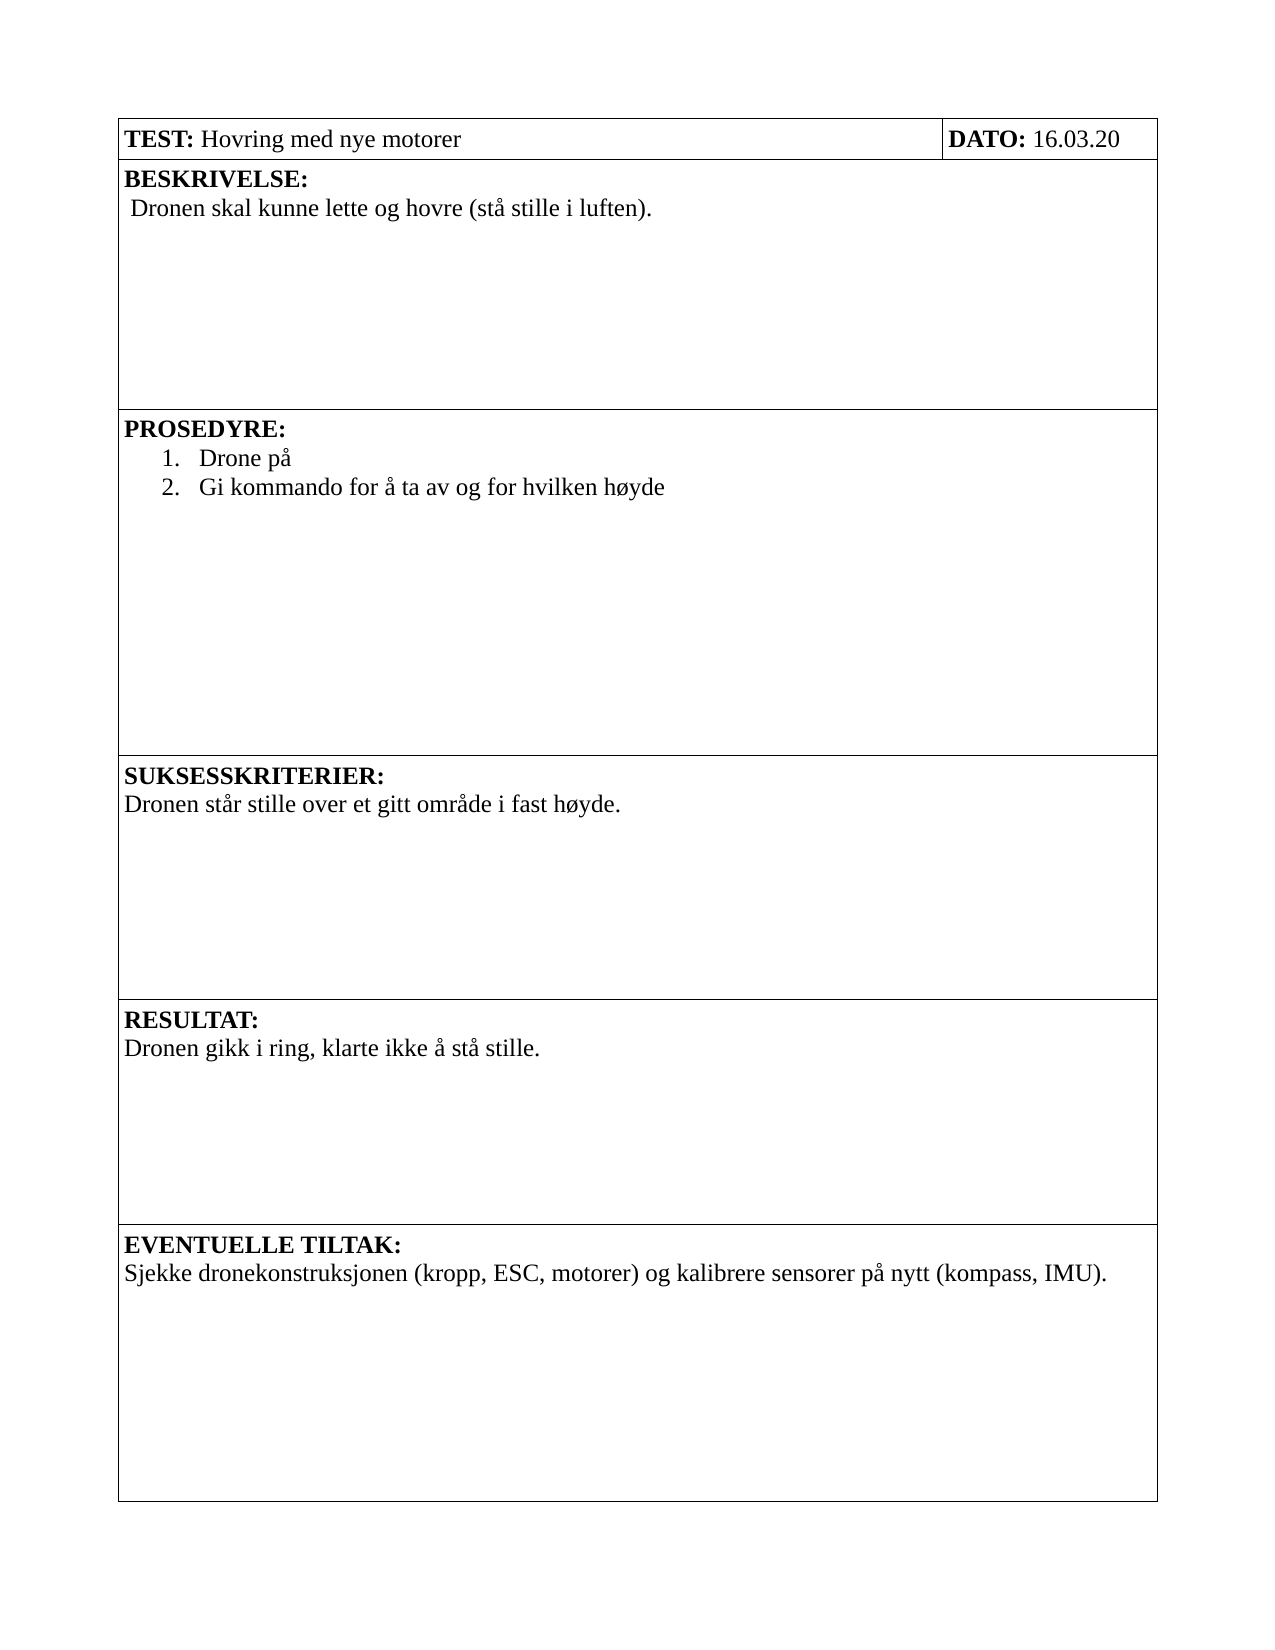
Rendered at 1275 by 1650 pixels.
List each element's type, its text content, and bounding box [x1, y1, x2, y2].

table_cell RESULTAT: Dronen gikk i ring, klarte ikke å stå stille. [119, 1000, 1157, 1224]
table_header DATO: 16.03.20 [943, 119, 1157, 158]
table_cell ­EVENTUELLE TILTAK: Sjekke dronekonstruksjonen (kropp, ESC, motorer) og kalibrere sensorer på nytt (kompass, IMU). [119, 1225, 1157, 1501]
table_cell SUKSESSKRITERIER: Dronen står stille over et gitt område i fast høyde. [119, 756, 1157, 999]
table_cell PROSEDYRE: Drone på Gi kommando for å ta av og for hvilken høyde [119, 410, 1157, 755]
table_header TEST: Hovring med nye motorer [119, 119, 942, 158]
table_cell BESKRIVELSE: Dronen skal kunne lette og hovre (stå stille i luften). [119, 160, 1157, 409]
